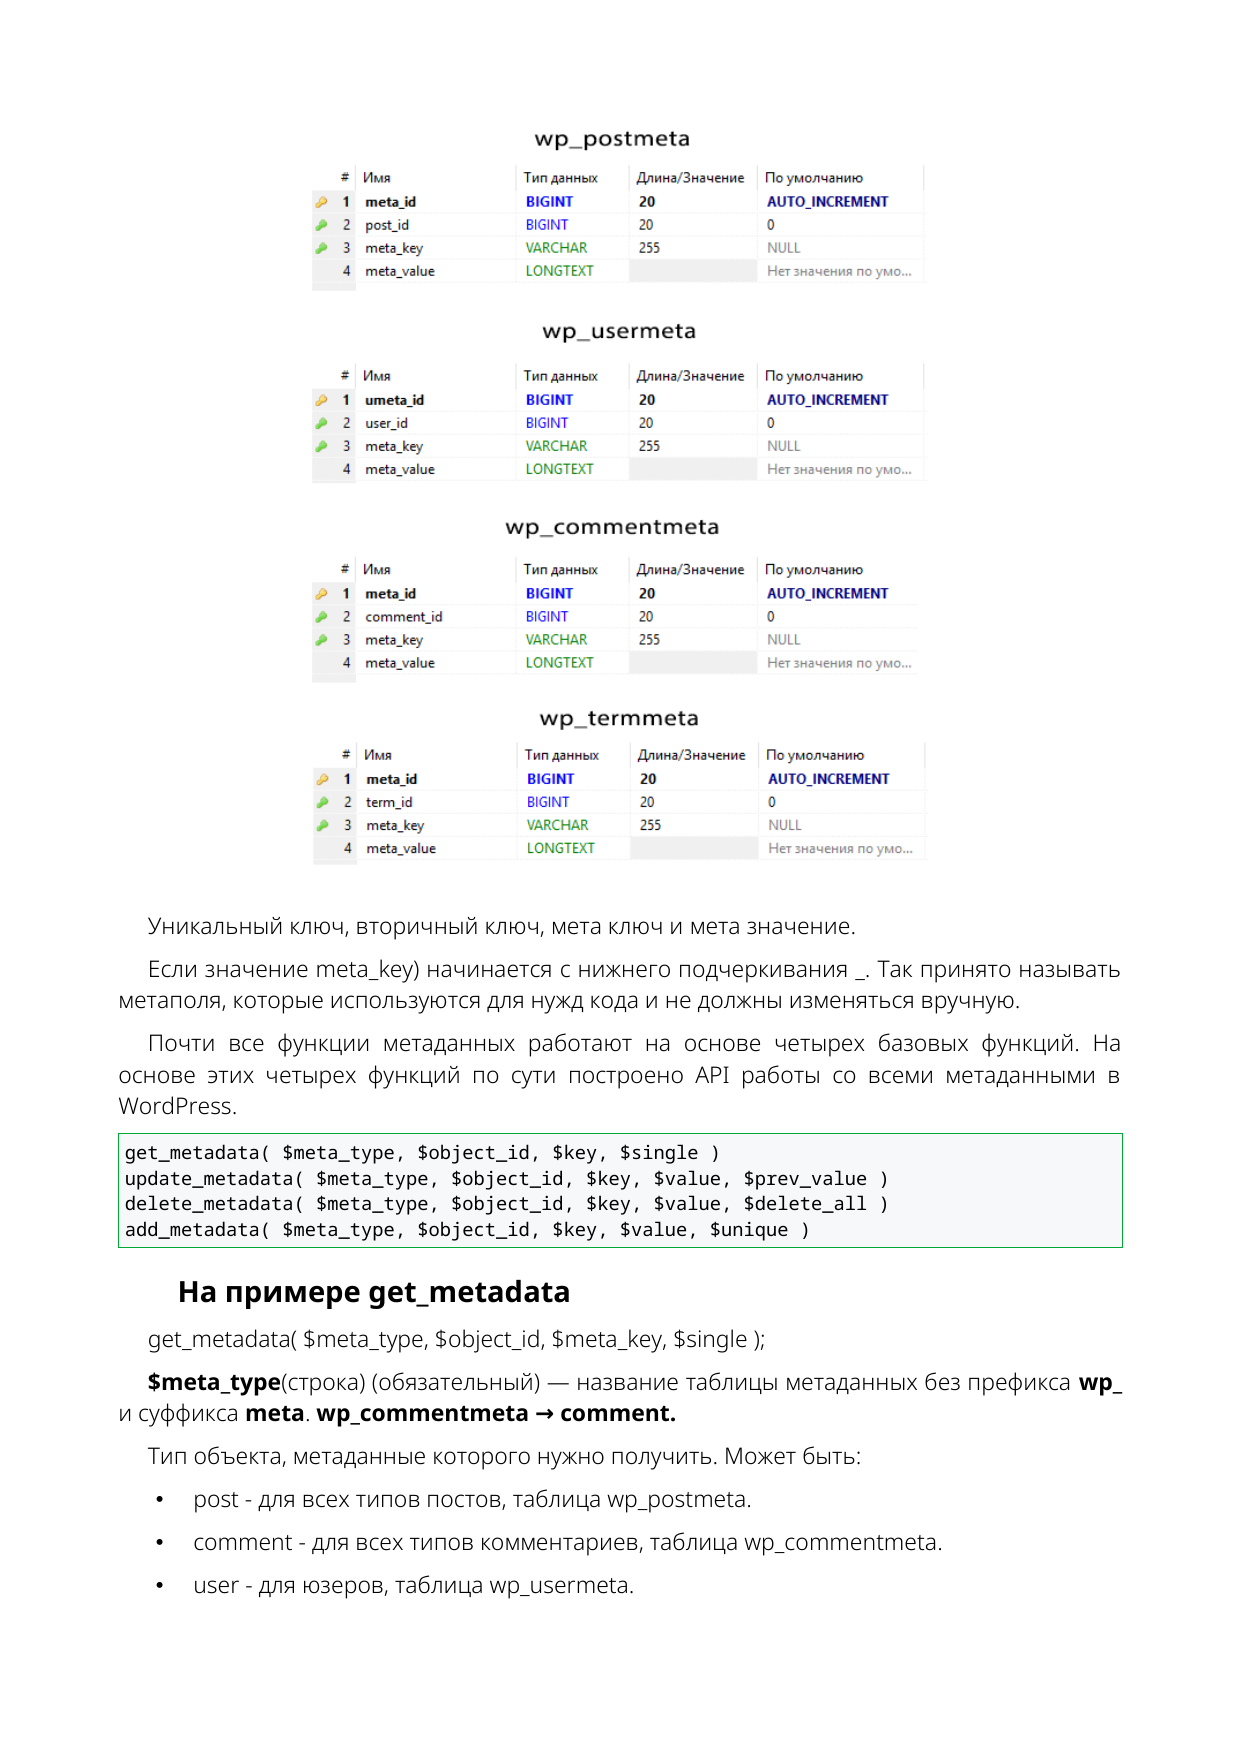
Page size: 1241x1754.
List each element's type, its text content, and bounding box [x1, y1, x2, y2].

text update_metadata( $meta_type, $object_id, $key, $value, $prev_value ) [119, 1158, 1122, 1184]
text get_metadata( $meta_type, $object_id, $meta_key, $single ); [118, 1323, 1122, 1354]
text Тип объекта, метаданные которого нужно получить. Может быть: [118, 1440, 1122, 1471]
text Уникальный ключ, вторичный ключ, мета ключ и мета значение. [118, 910, 1122, 941]
text $meta_type(строка) (обязательный) — название таблицы метаданных без префикса wp_ и суффикса meta. wp_commentmeta → comment. [118, 1366, 1122, 1428]
text add_metadata( $meta_type, $object_id, $key, $value, $unique ) [119, 1209, 1122, 1247]
text Если значение meta_key) начинается с нижнего подчеркивания _. Так принято называть метаполя, которые используются для нужд кода и не должны изменяться вручную. [118, 953, 1122, 1016]
picture [312, 118, 929, 867]
text delete_metadata( $meta_type, $object_id, $key, $value, $delete_all ) [119, 1184, 1122, 1209]
list comment - для всех типов комментариев, таблица wp_commentmeta. [156, 1526, 1122, 1557]
list user - для юзеров, таблица wp_usermeta. [156, 1569, 1122, 1600]
list post - для всех типов постов, таблица wp_postmeta. [156, 1483, 1122, 1514]
text get_metadata( $meta_type, $object_id, $key, $single ) [119, 1134, 1122, 1158]
subtitle На примере get_metadata [177, 1271, 1122, 1311]
text Почти все функции метаданных работают на основе четырех базовых функций. На основе этих четырех функций по сути построено API работы со всеми метаданными в WordPress. [118, 1027, 1122, 1121]
